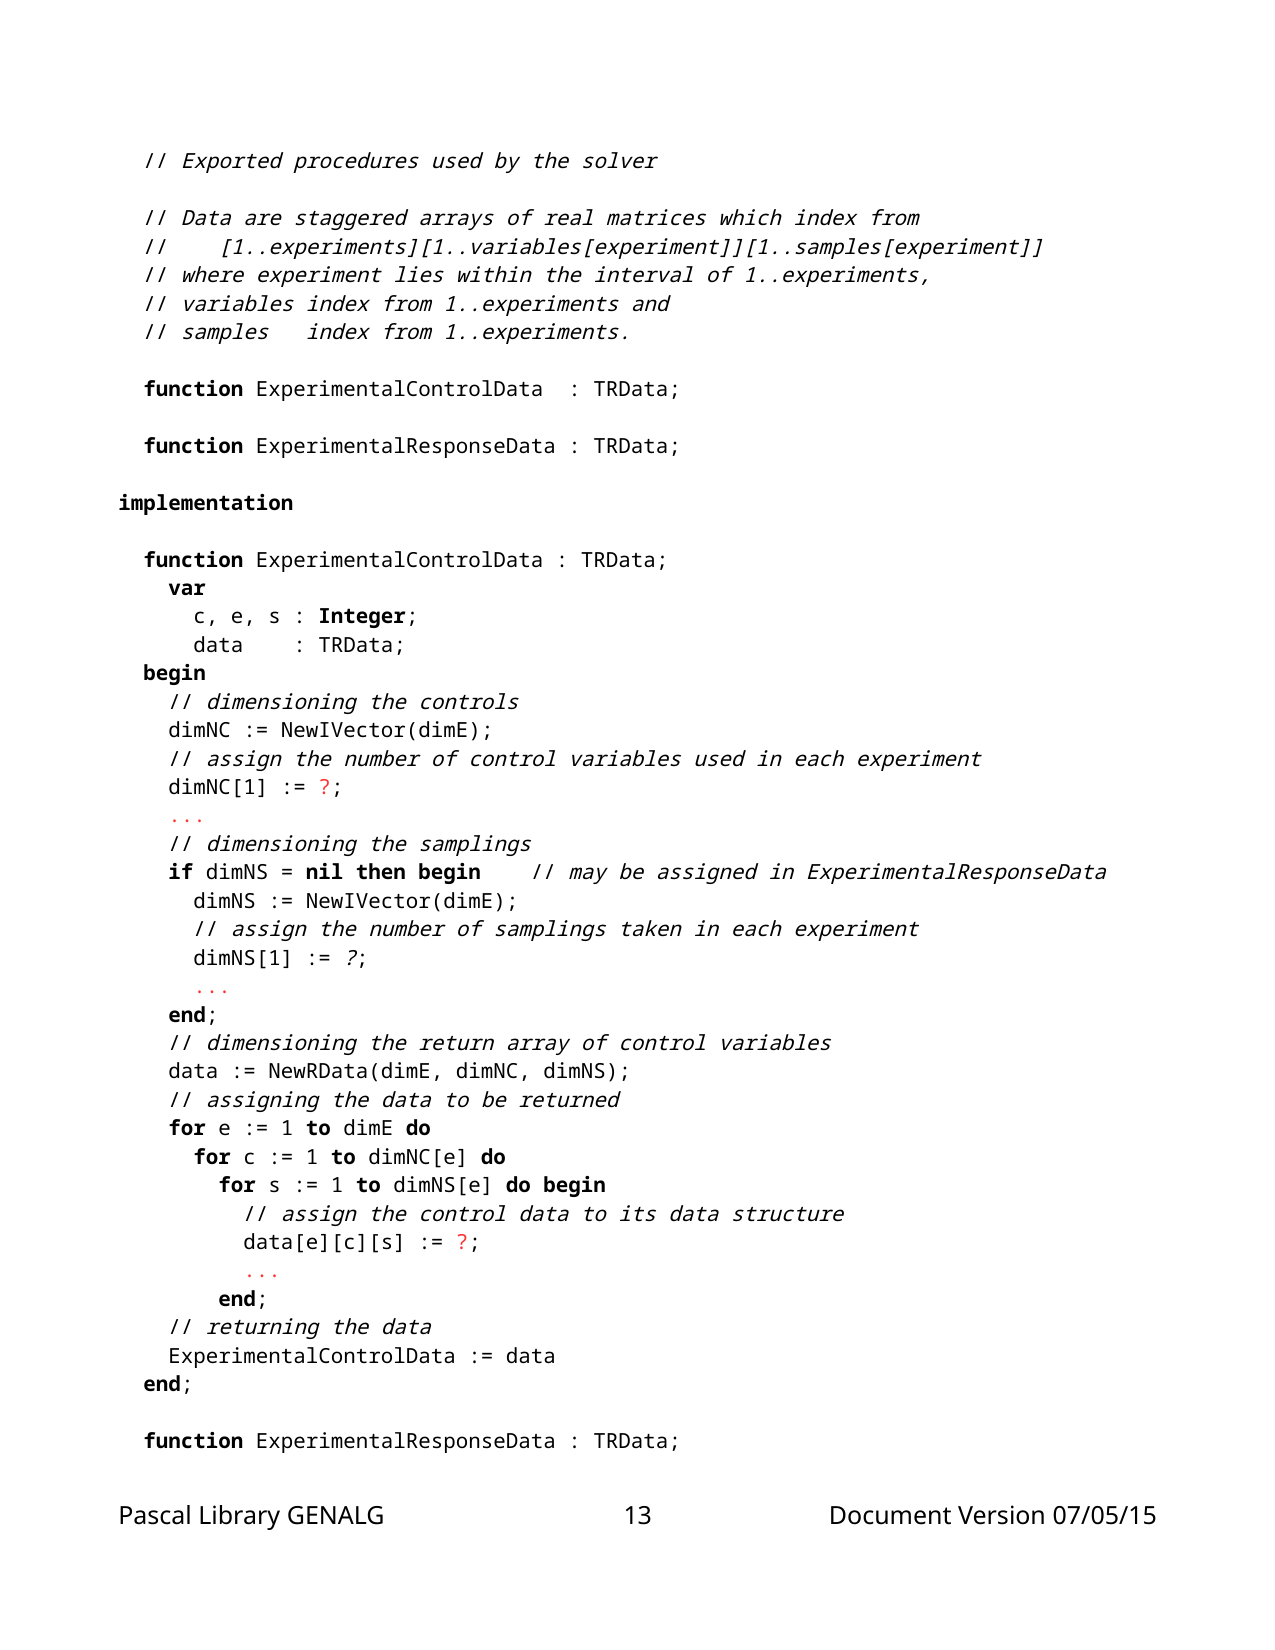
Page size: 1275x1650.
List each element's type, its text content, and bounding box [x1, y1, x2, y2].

text c, e, s : Integer; [118, 602, 1157, 630]
text function ExperimentalControlData : TRData; [118, 545, 1157, 573]
text // [1..experiments][1..variables[experiment]][1..samples[experiment]] [118, 232, 1157, 260]
text function ExperimentalResponseData : TRData; [118, 1426, 1157, 1455]
text implementation [118, 488, 1157, 516]
text function ExperimentalResponseData : TRData; [118, 431, 1157, 459]
text // where experiment lies within the interval of 1..experiments, [118, 260, 1157, 289]
text for s := 1 to dimNS[e] do begin [118, 1170, 1157, 1199]
text // assigning the data to be returned [118, 1085, 1157, 1113]
text // returning the data [118, 1312, 1157, 1341]
text dimNC := NewIVector(dimE); [118, 715, 1157, 744]
text ExperimentalControlData := data [118, 1341, 1157, 1369]
text data[e][c][s] := ?; [118, 1227, 1157, 1256]
text ... [118, 801, 1157, 829]
text function ExperimentalControlData : TRData; [118, 374, 1157, 402]
text // samples index from 1..experiments. [118, 317, 1157, 346]
text // dimensioning the return array of control variables [118, 1028, 1157, 1057]
text // Exported procedures used by the solver [118, 147, 1157, 175]
text ... [118, 971, 1157, 1000]
text // assign the number of control variables used in each experiment [118, 744, 1157, 772]
text end; [118, 1284, 1157, 1312]
text // Data are staggered arrays of real matrices which index from [118, 203, 1157, 232]
text for c := 1 to dimNC[e] do [118, 1142, 1157, 1170]
text dimNS := NewIVector(dimE); [118, 886, 1157, 914]
text // variables index from 1..experiments and [118, 289, 1157, 317]
text dimNC[1] := ?; [118, 772, 1157, 801]
text for e := 1 to dimE do [118, 1113, 1157, 1142]
text dimNS[1] := ?; [118, 943, 1157, 971]
text // dimensioning the samplings [118, 829, 1157, 857]
text ... [118, 1256, 1157, 1284]
text end; [118, 1369, 1157, 1398]
text // assign the number of samplings taken in each experiment [118, 914, 1157, 943]
text var [118, 573, 1157, 602]
text begin [118, 658, 1157, 687]
text data : TRData; [118, 630, 1157, 658]
text end; [118, 1000, 1157, 1028]
text // assign the control data to its data structure [118, 1199, 1157, 1227]
text if dimNS = nil then begin // may be assigned in ExperimentalResponseData [118, 857, 1157, 886]
text data := NewRData(dimE, dimNC, dimNS); [118, 1057, 1157, 1085]
text // dimensioning the controls [118, 687, 1157, 715]
